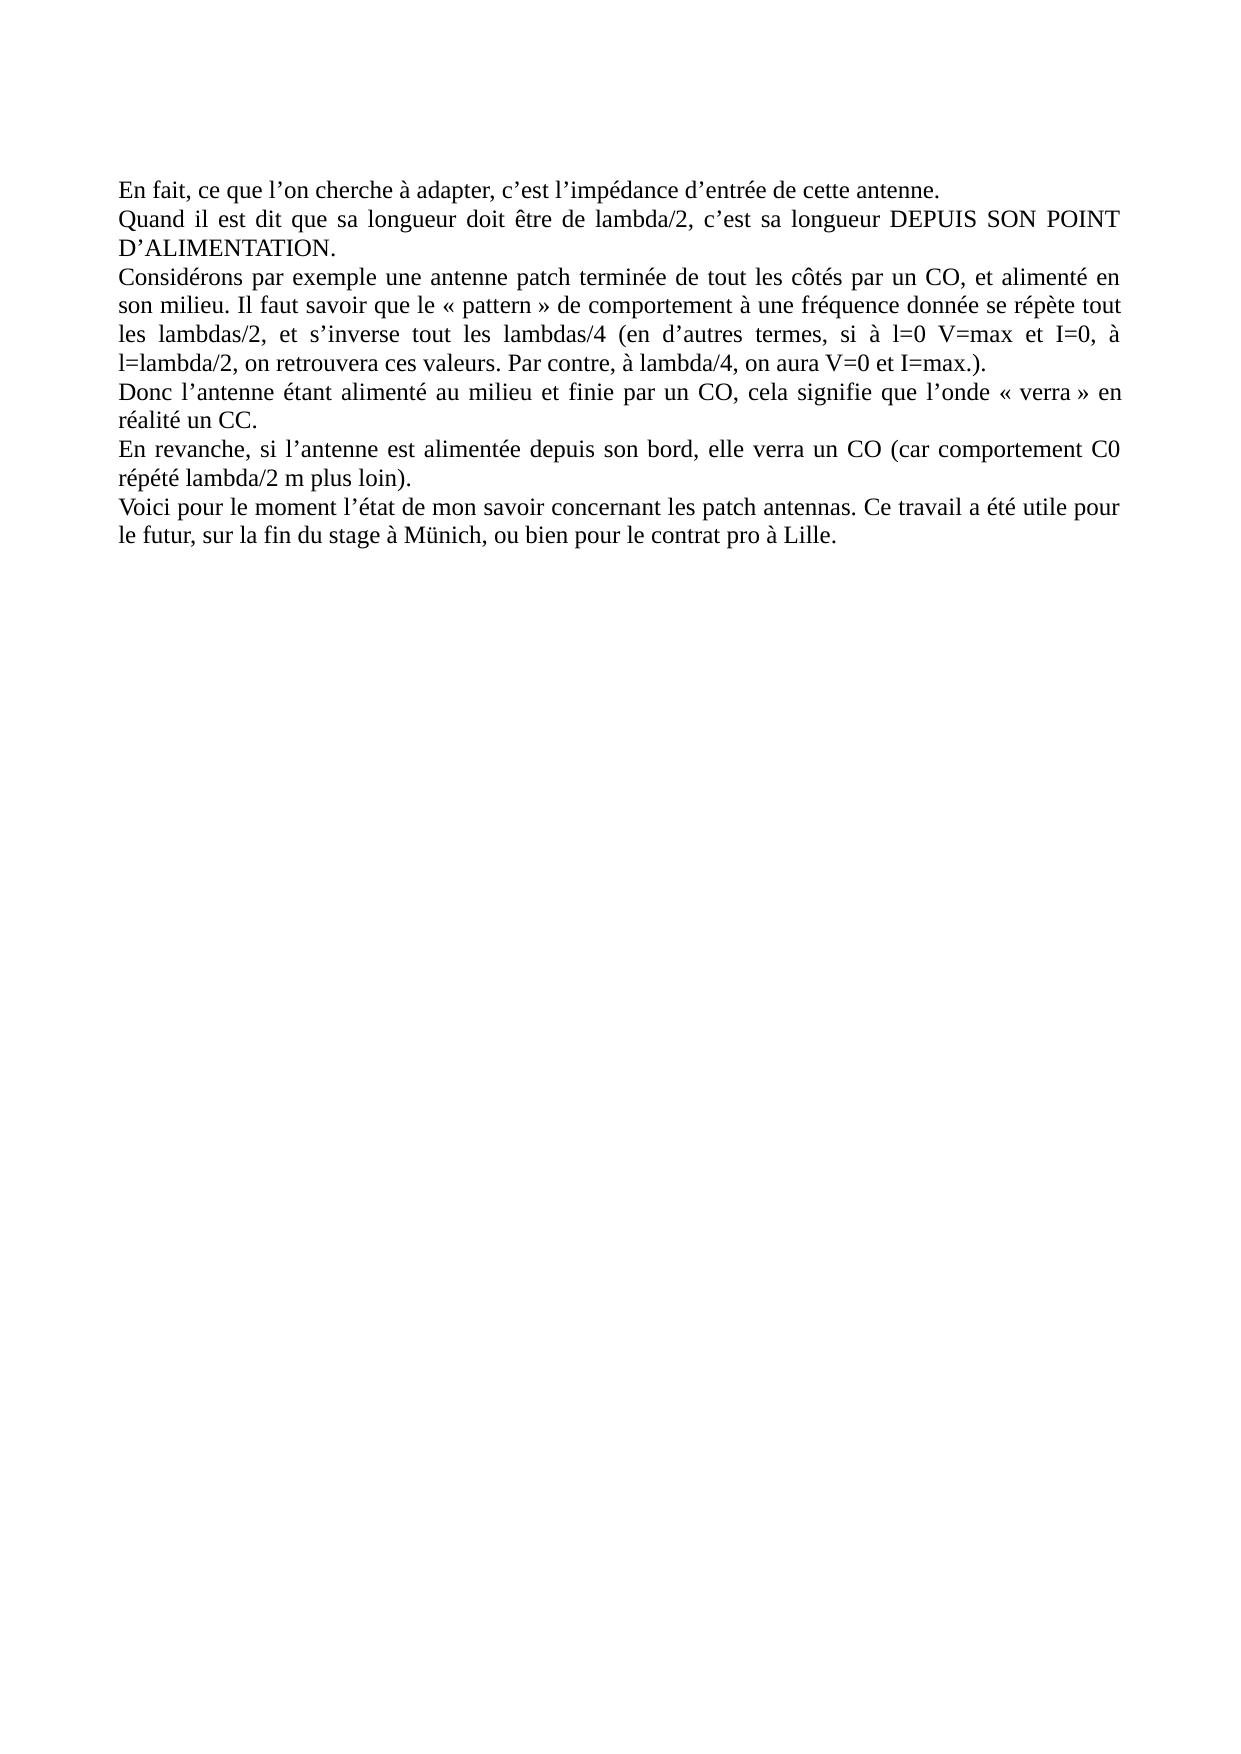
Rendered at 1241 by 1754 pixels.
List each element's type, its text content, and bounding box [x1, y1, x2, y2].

text Considérons par exemple une antenne patch terminée de tout les côtés par un CO, et alimenté en son milieu. Il faut savoir que le « pattern » de comportement à une fréquence donnée se répète tout les lambdas/2, et s’inverse tout les lambdas/4 (en d’autres termes, si à l=0 V=max et I=0, à l=lambda/2, on retrouvera ces valeurs. Par contre, à lambda/4, on aura V=0 et I=max.). [118, 262, 1122, 377]
text En revanche, si l’antenne est alimentée depuis son bord, elle verra un CO (car comportement C0 répété lambda/2 m plus loin). [118, 434, 1122, 492]
text En fait, ce que l’on cherche à adapter, c’est l’impédance d’entrée de cette antenne. [118, 176, 1122, 204]
text Donc l’antenne étant alimenté au milieu et finie par un CO, cela signifie que l’onde « verra » en réalité un CC. [118, 377, 1122, 434]
text Voici pour le moment l’état de mon savoir concernant les patch antennas. Ce travail a été utile pour le futur, sur la fin du stage à Münich, ou bien pour le contrat pro à Lille. [118, 492, 1122, 549]
text Quand il est dit que sa longueur doit être de lambda/2, c’est sa longueur DEPUIS SON POINT D’ALIMENTATION. [118, 204, 1122, 262]
